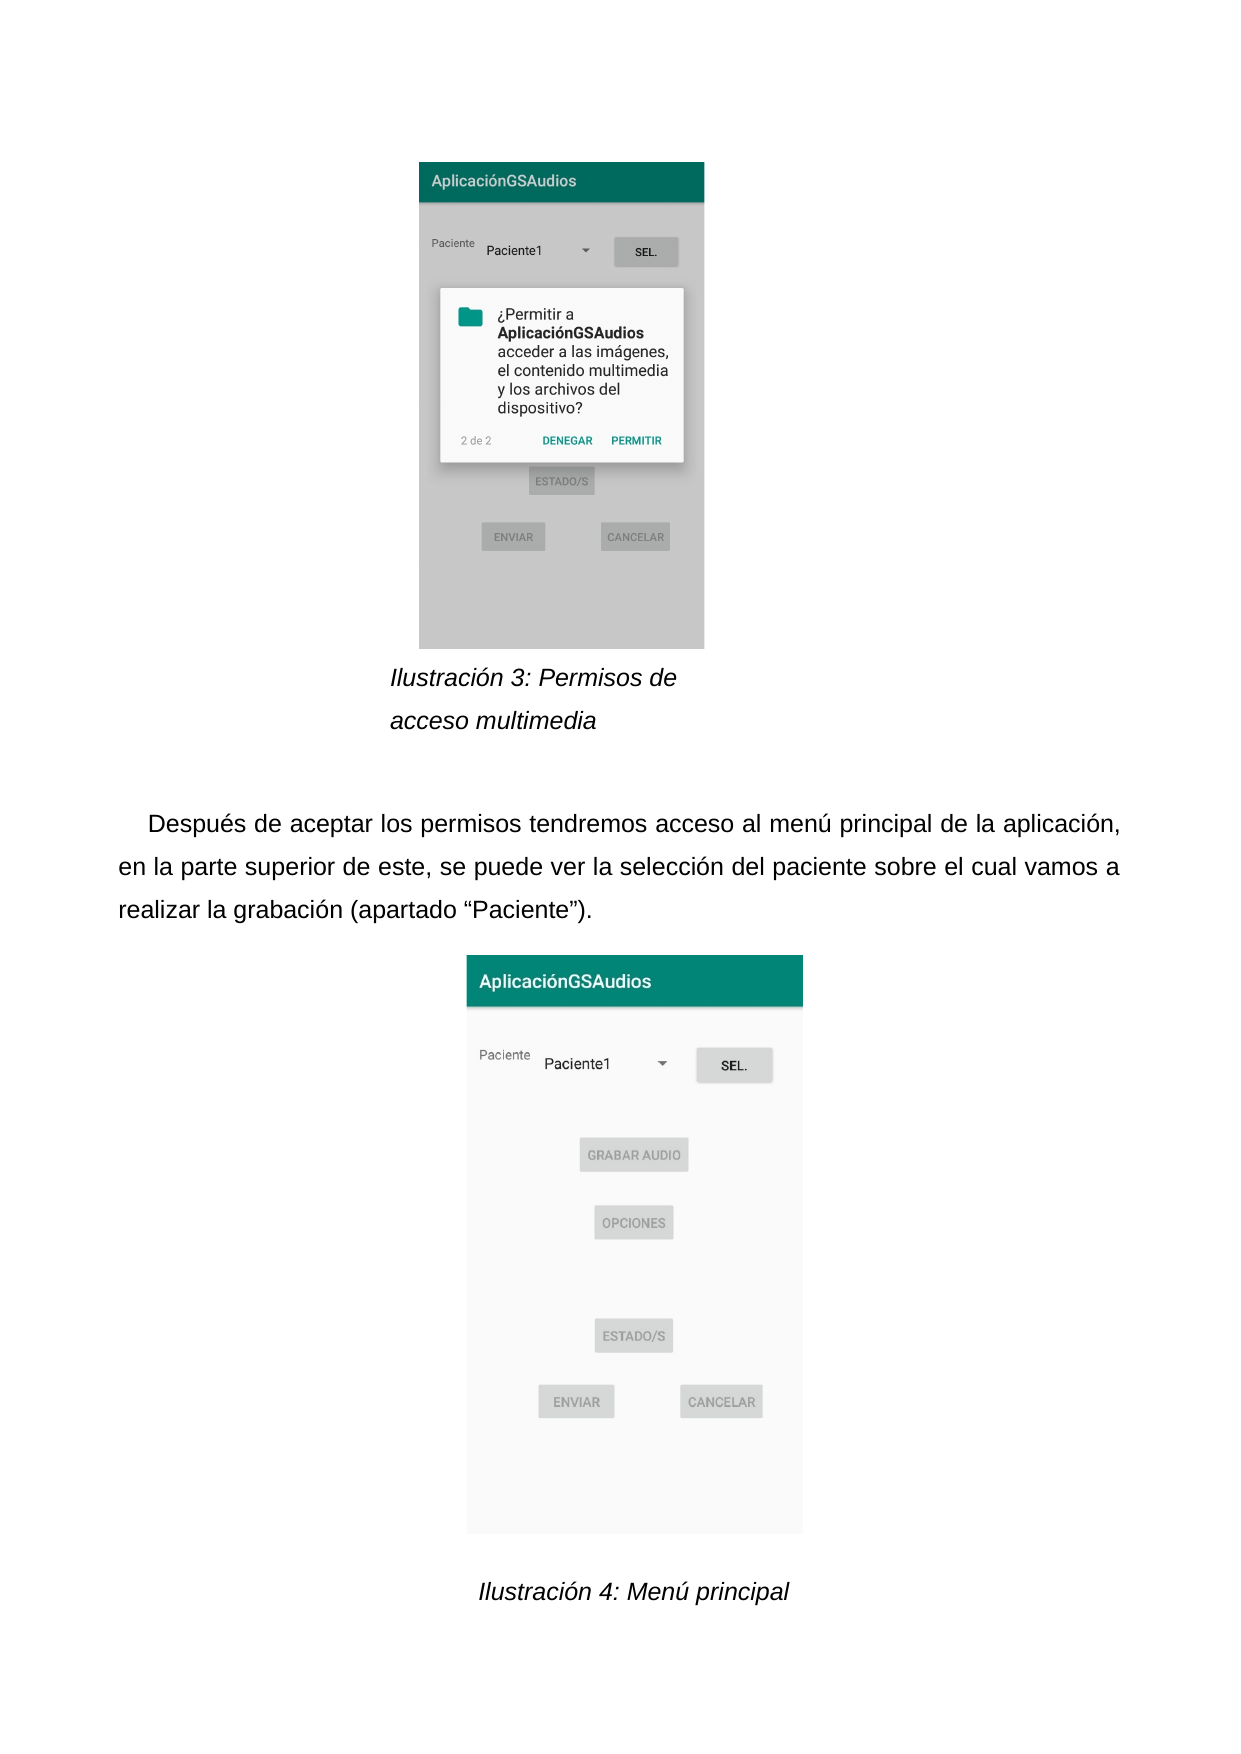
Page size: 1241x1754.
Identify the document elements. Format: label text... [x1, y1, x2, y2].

text Ilustración 3: Permisos de acceso multimedia [390, 138, 715, 734]
text Ilustración 4: Menú principal [118, 1577, 1122, 1606]
text Después de aceptar los permisos tendremos acceso al menú principal de la aplicación, en la parte superior de este, se puede ver la selección del paciente sobre el cual vamos a realizar la grabación (apartado “Paciente”). [118, 809, 1122, 924]
